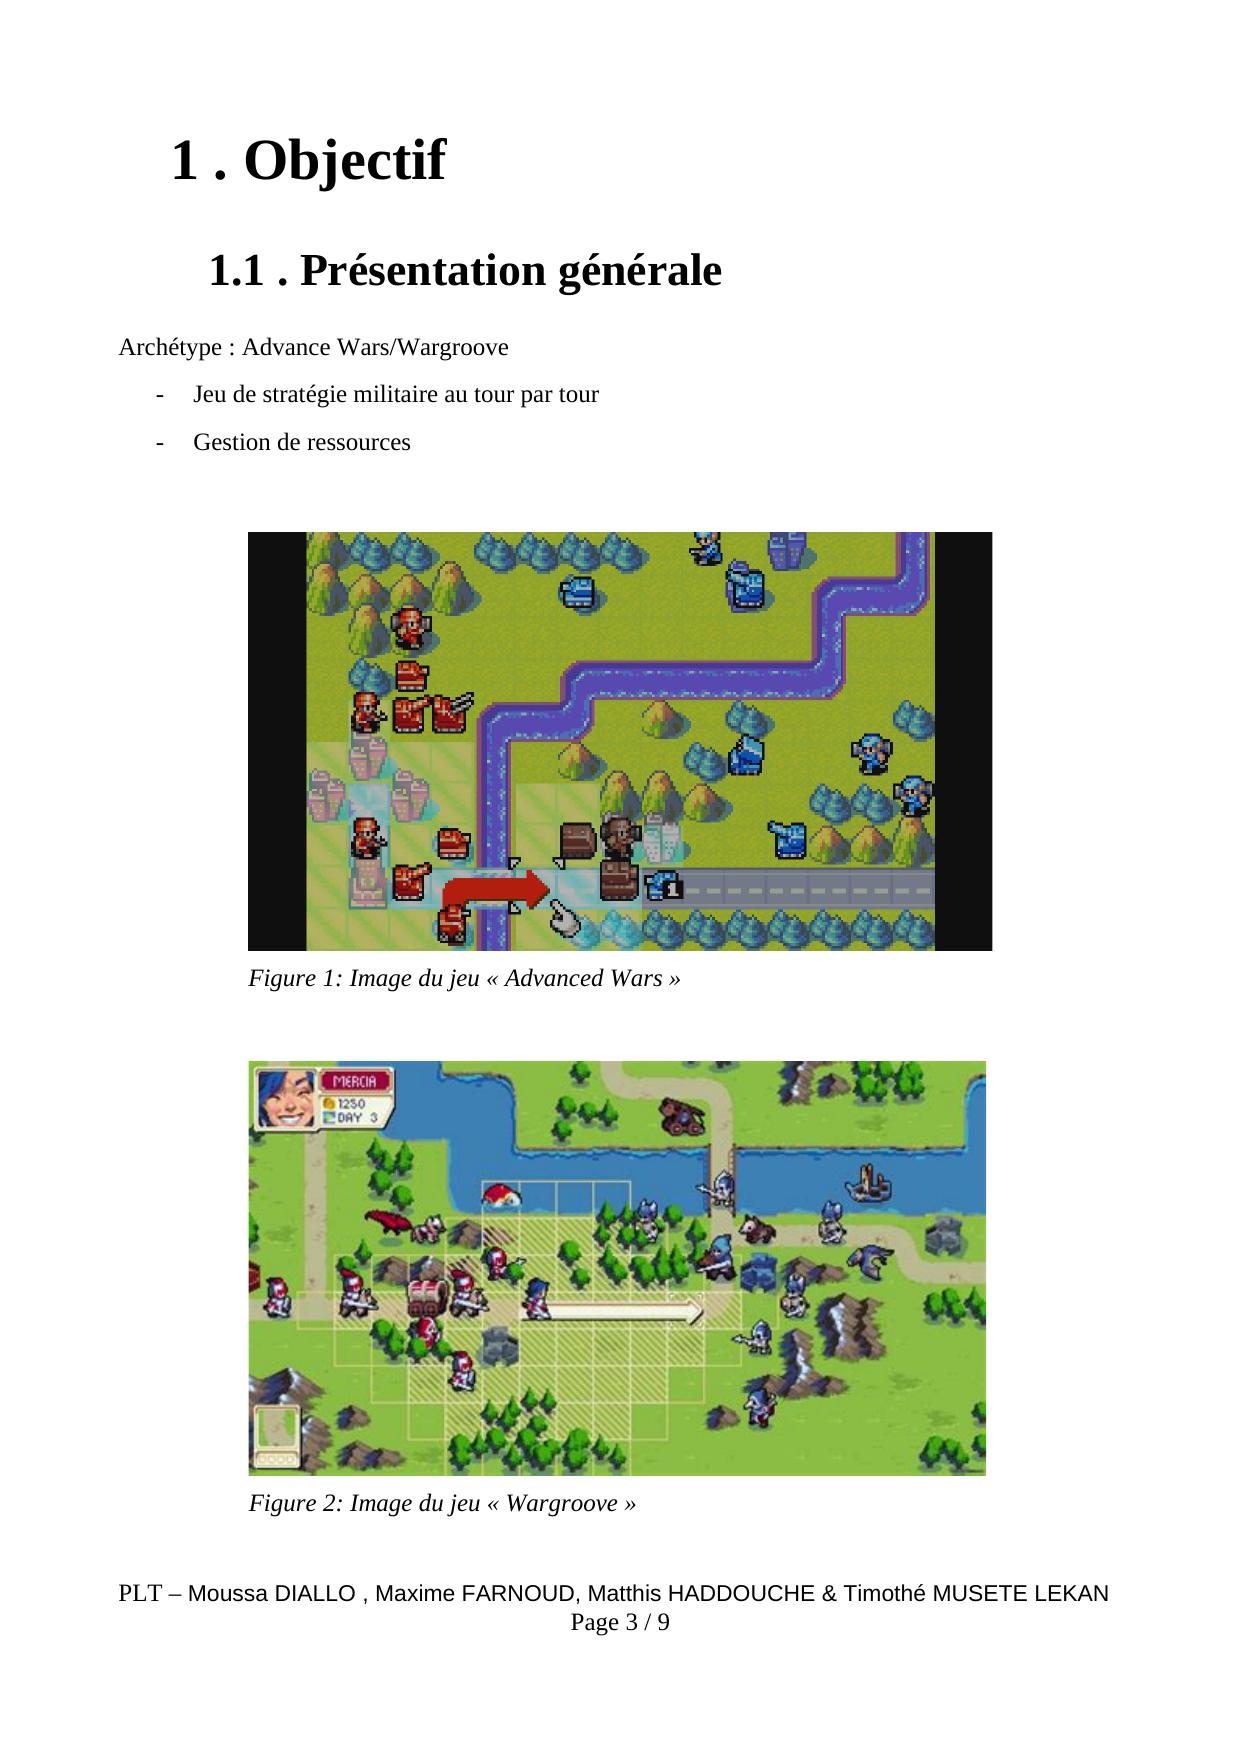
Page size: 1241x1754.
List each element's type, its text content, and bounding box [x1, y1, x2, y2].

text Figure 2: Image du jeu « Wargroove » [248, 1476, 986, 1517]
picture [248, 1061, 987, 1476]
subtitle Objectif [155, 125, 1122, 192]
list Gestion de ressources [156, 427, 1122, 456]
subtitle Présentation générale [197, 242, 1122, 295]
list Jeu de stratégie militaire au tour par tour [156, 379, 1122, 408]
text Figure 1: Image du jeu « Advanced Wars » [248, 951, 992, 992]
picture [248, 532, 993, 951]
text Archétype : Advance Wars/Wargroove [118, 332, 1122, 361]
